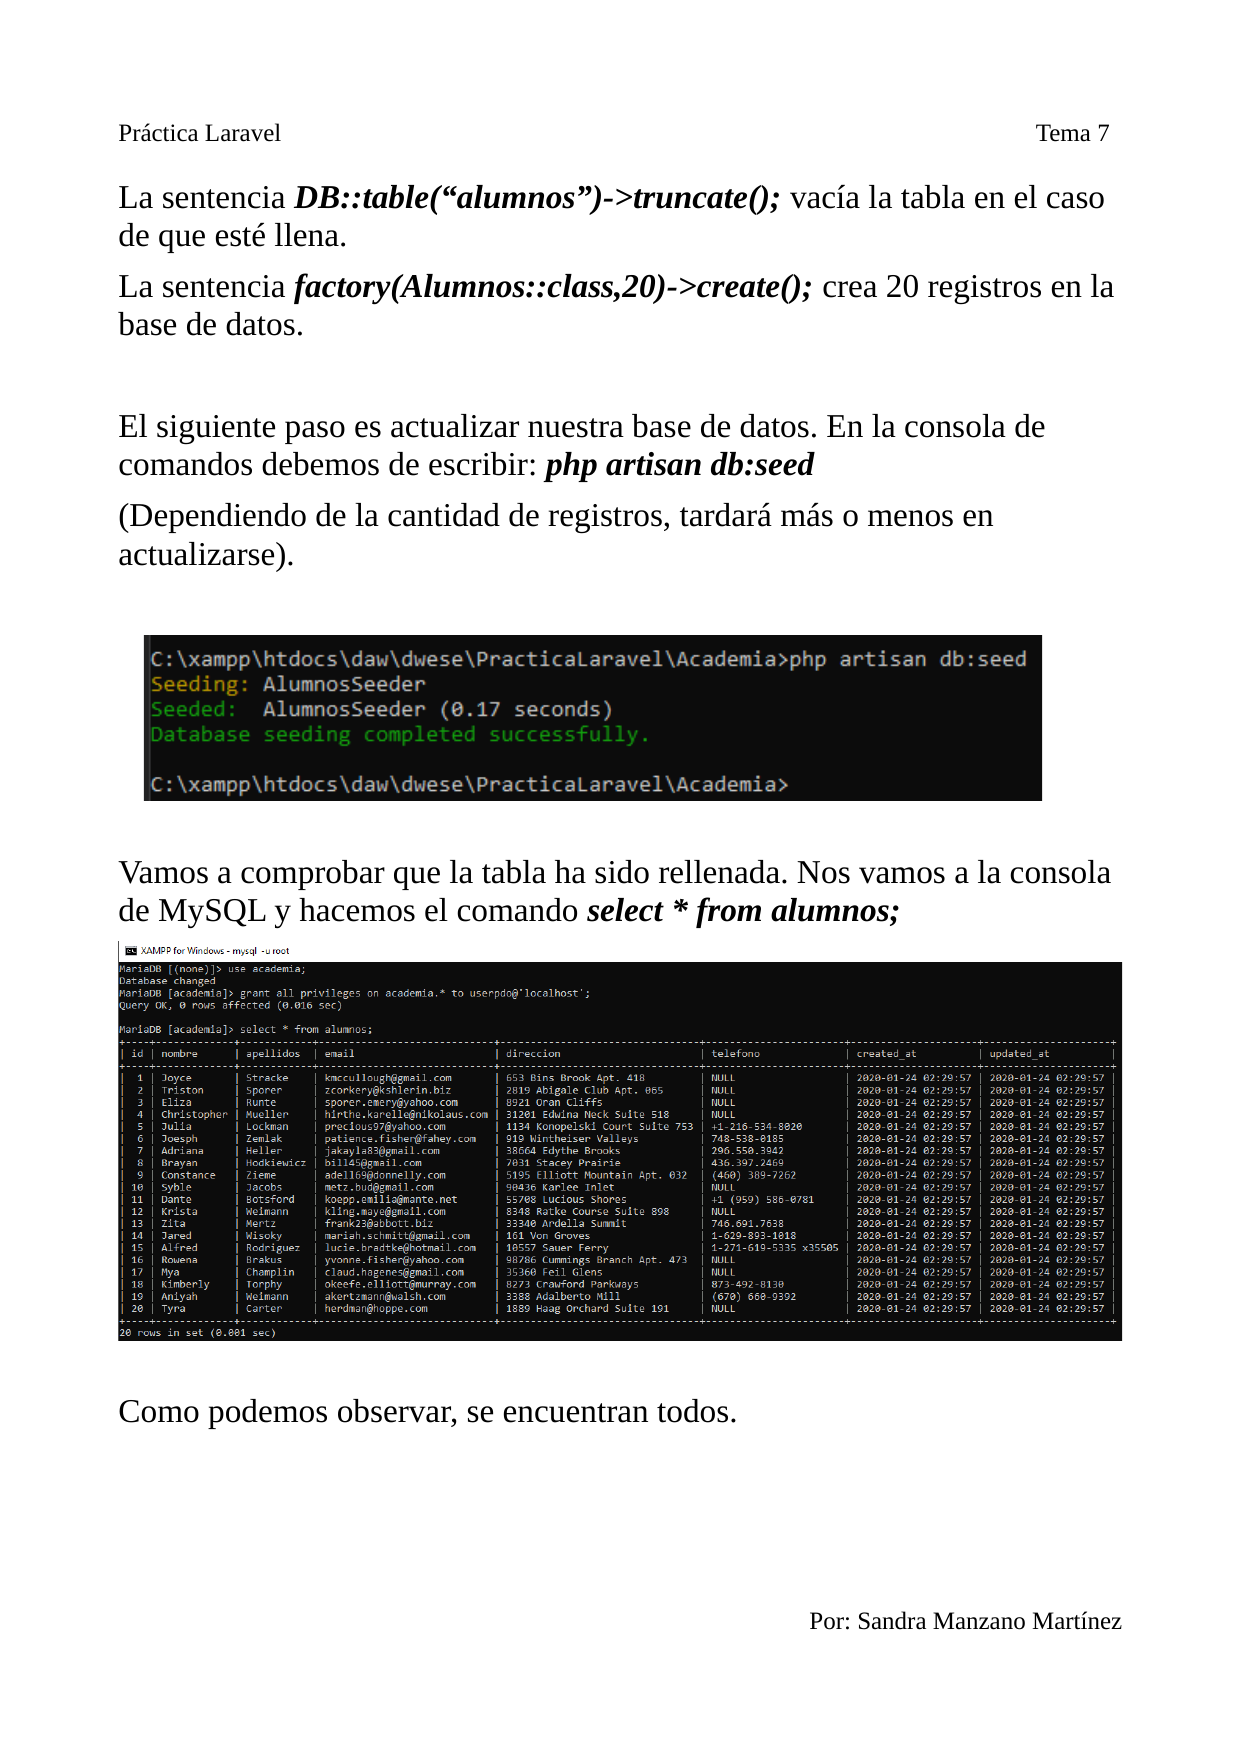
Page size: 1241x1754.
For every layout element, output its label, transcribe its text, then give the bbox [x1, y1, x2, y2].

picture [143, 635, 1043, 801]
text La sentencia factory(Alumnos::class,20)->create(); crea 20 registros en la base de datos. [118, 266, 1122, 343]
text (Dependiendo de la cantidad de registros, tardará más o menos en actualizarse). [118, 495, 1122, 572]
text La sentencia DB::table(“alumnos”)->truncate(); vacía la tabla en el caso de que esté llena. [118, 177, 1122, 254]
text El siguiente paso es actualizar nuestra base de datos. En la consola de comandos debemos de escribir: php artisan db:seed [118, 406, 1122, 483]
text Como podemos observar, se encuentran todos. [118, 1391, 1122, 1429]
text Vamos a comprobar que la tabla ha sido rellenada. Nos vamos a la consola de MySQL y hacemos el comando select * from alumnos; [118, 852, 1122, 928]
picture [118, 941, 1123, 1341]
